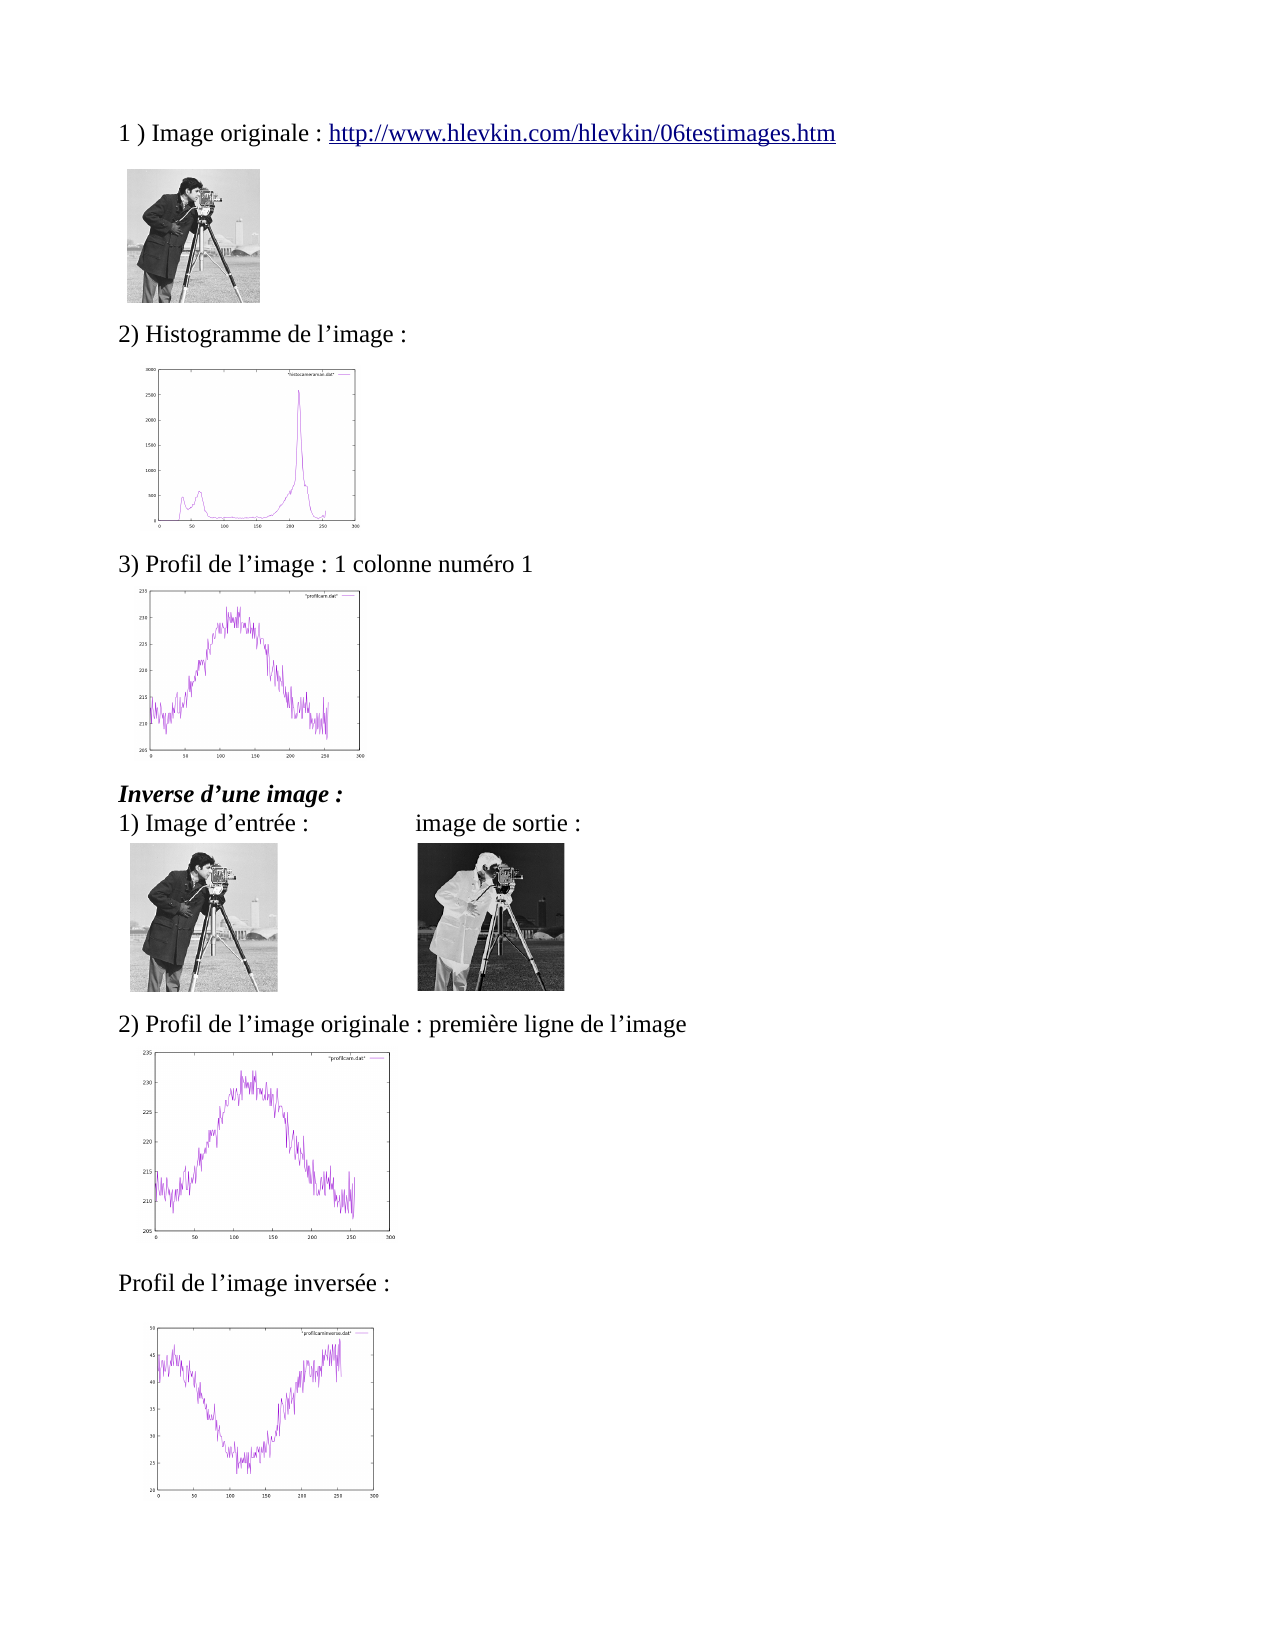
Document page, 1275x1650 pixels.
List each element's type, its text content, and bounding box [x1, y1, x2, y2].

picture [127, 169, 260, 303]
picture [133, 586, 367, 761]
text 2) Histogramme de l’image : [118, 319, 1157, 348]
picture [140, 365, 362, 531]
picture [136, 1046, 398, 1243]
picture [130, 843, 278, 992]
text 1) Image d’entrée : image de sortie : [118, 808, 1157, 837]
text Inverse d’une image : [118, 779, 1157, 808]
picture [143, 1322, 381, 1501]
text 2) Profil de l’image originale : première ligne de l’image [118, 1009, 1157, 1038]
picture [417, 843, 565, 991]
text Profil de l’image inversée : [118, 1268, 1157, 1297]
text 3) Profil de l’image : 1 colonne numéro 1 [118, 549, 1157, 578]
text 1 ) Image originale : http://www.hlevkin.com/hlevkin/06testimages.htm [118, 118, 1157, 147]
